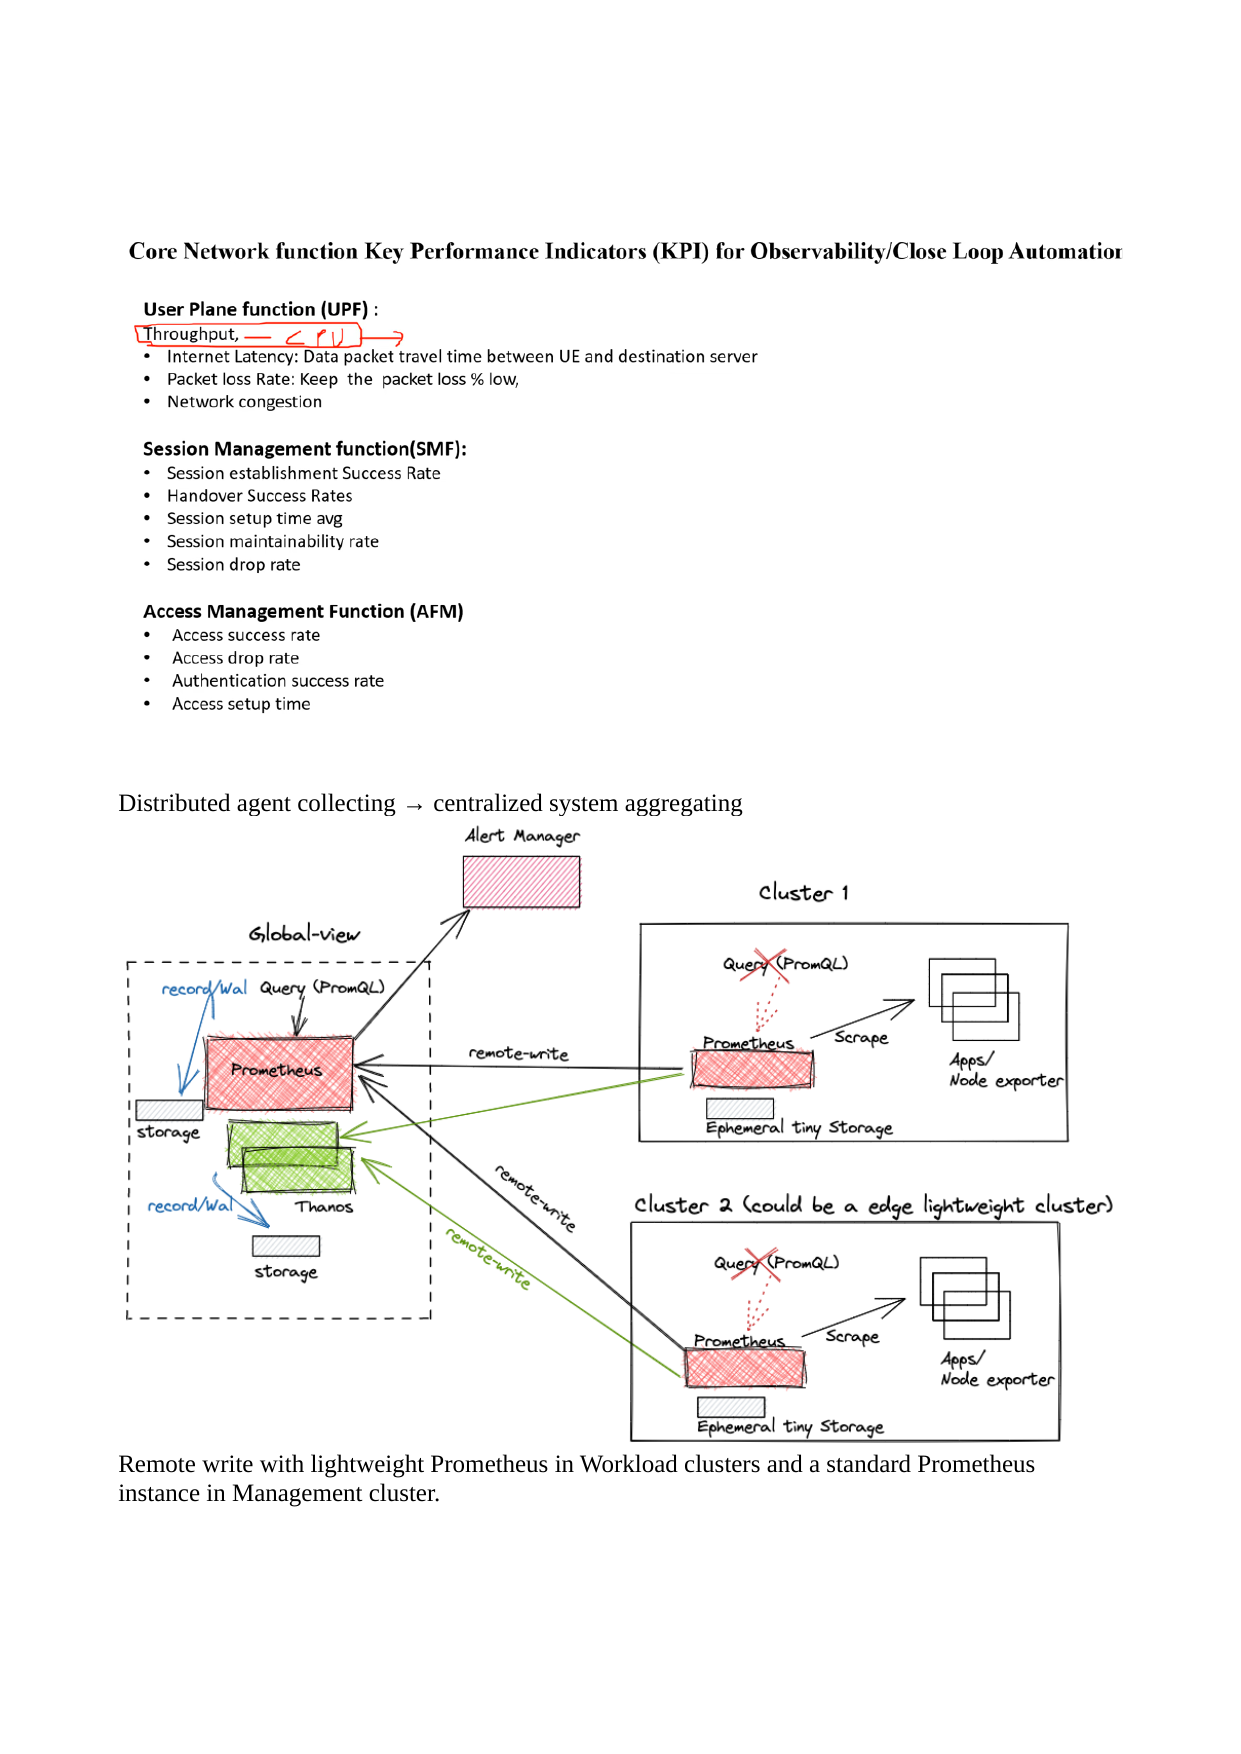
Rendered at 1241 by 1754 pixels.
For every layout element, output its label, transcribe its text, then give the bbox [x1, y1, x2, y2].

text Remote write with lightweight Prometheus in Workload clusters and a standard Prometheus instance in Management cluster. [118, 1450, 1122, 1507]
text Distributed agent collecting → centralized system aggregating [118, 788, 1122, 816]
picture [118, 816, 1123, 1450]
picture [118, 233, 1123, 788]
